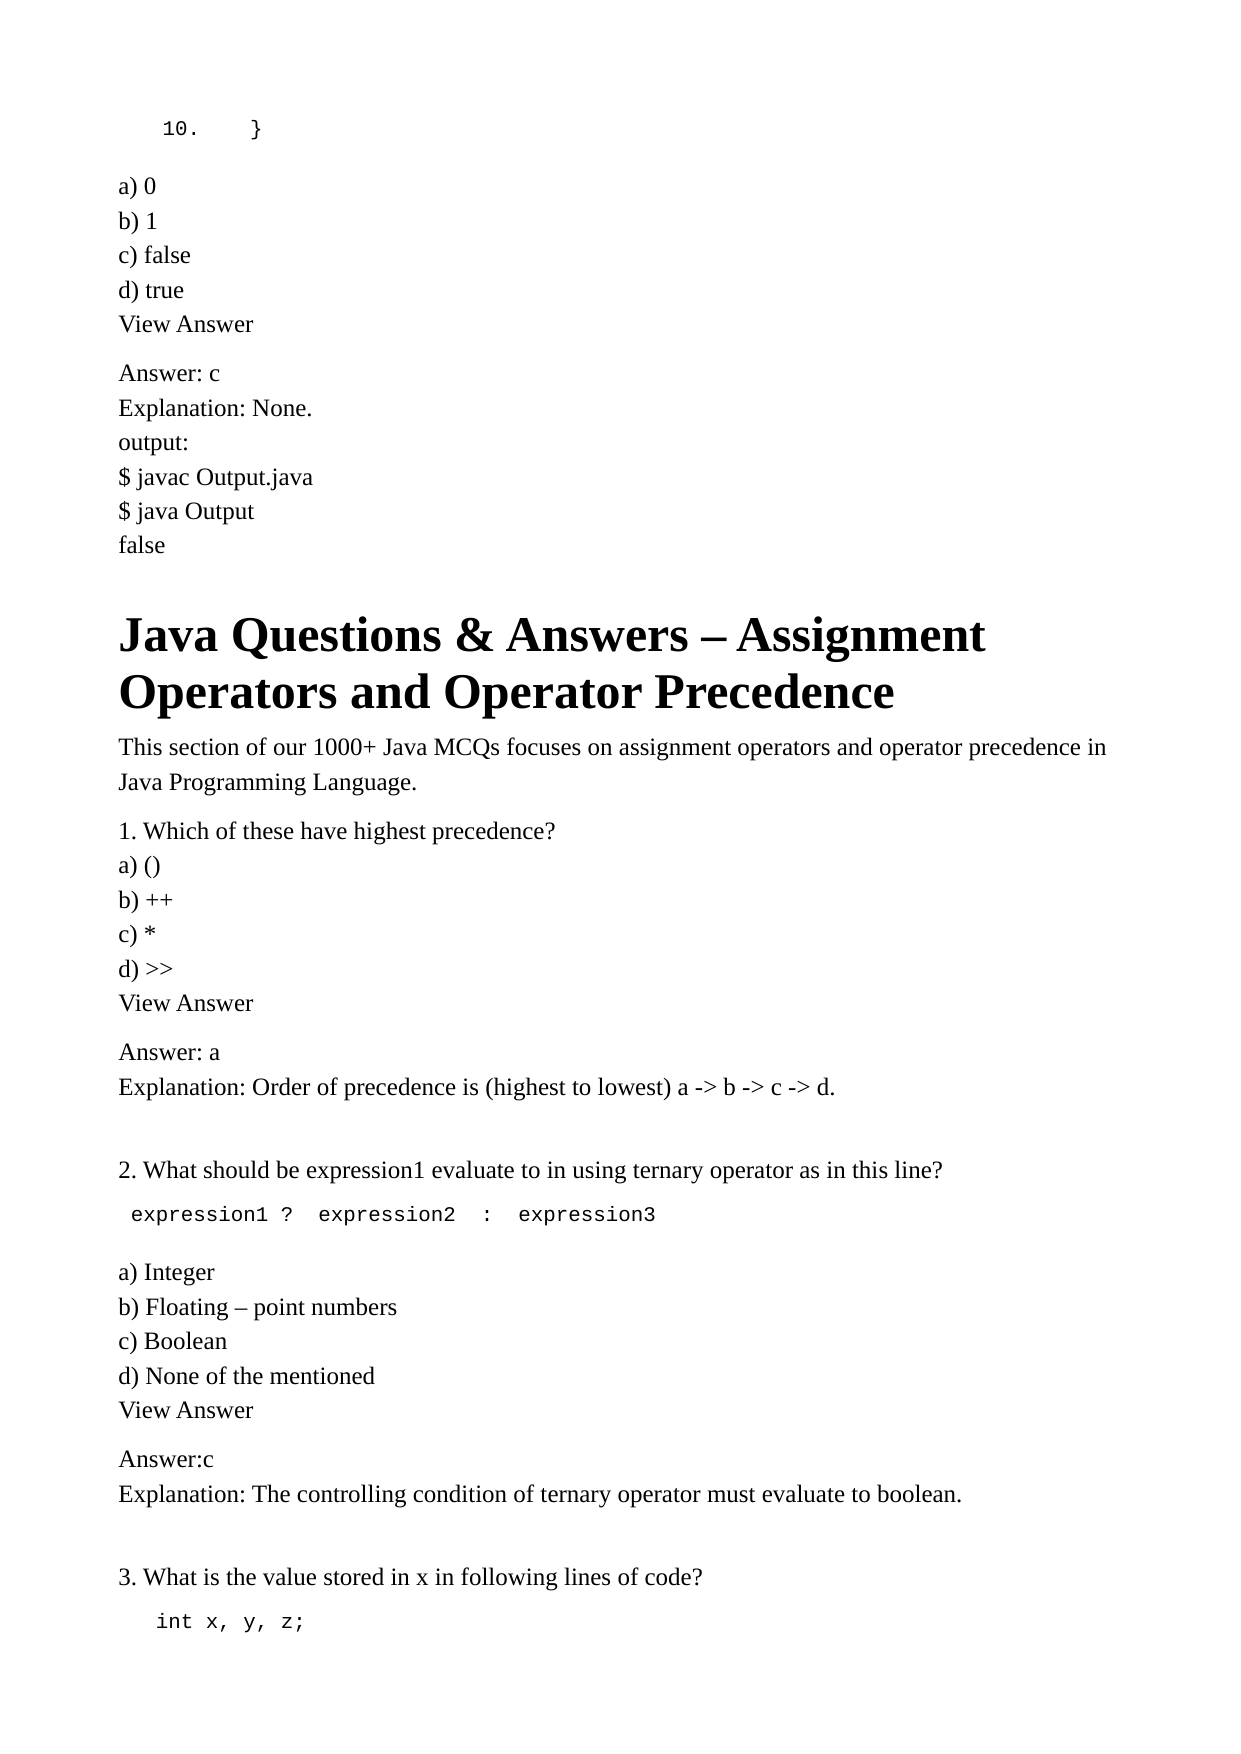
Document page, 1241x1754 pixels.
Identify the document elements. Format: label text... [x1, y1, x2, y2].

text a) Integer b) Floating – point numbers c) Boolean d) None of the mentioned View Answer [118, 1257, 1122, 1424]
text int x, y, z; [118, 1611, 1122, 1635]
text Answer: c Explanation: None. output: $ javac Output.java $ java Output false [118, 358, 1122, 559]
text a) 0 b) 1 c) false d) true View Answer [118, 171, 1122, 338]
text expression1 ? expression2 : expression3 [118, 1204, 1122, 1228]
text 1. Which of these have highest precedence? a) () b) ++ c) * d) >> View Answer [118, 816, 1122, 1017]
text Answer: a Explanation: Order of precedence is (highest to lowest) a -> b -> c -> d. [118, 1037, 1122, 1135]
text 2. What should be expression1 evaluate to in using ternary operator as in this line? [118, 1155, 1122, 1184]
subtitle Java Questions & Answers – Assignment Operators and Operator Precedence [118, 605, 1122, 720]
text This section of our 1000+ Java MCQs focuses on assignment operators and operator precedence in Java Programming Language. [118, 732, 1122, 795]
text Answer:c Explanation: The controlling condition of ternary operator must evaluate to boolean. [118, 1444, 1122, 1542]
text 3. What is the value stored in x in following lines of code? [118, 1562, 1122, 1591]
list } [162, 118, 1122, 142]
